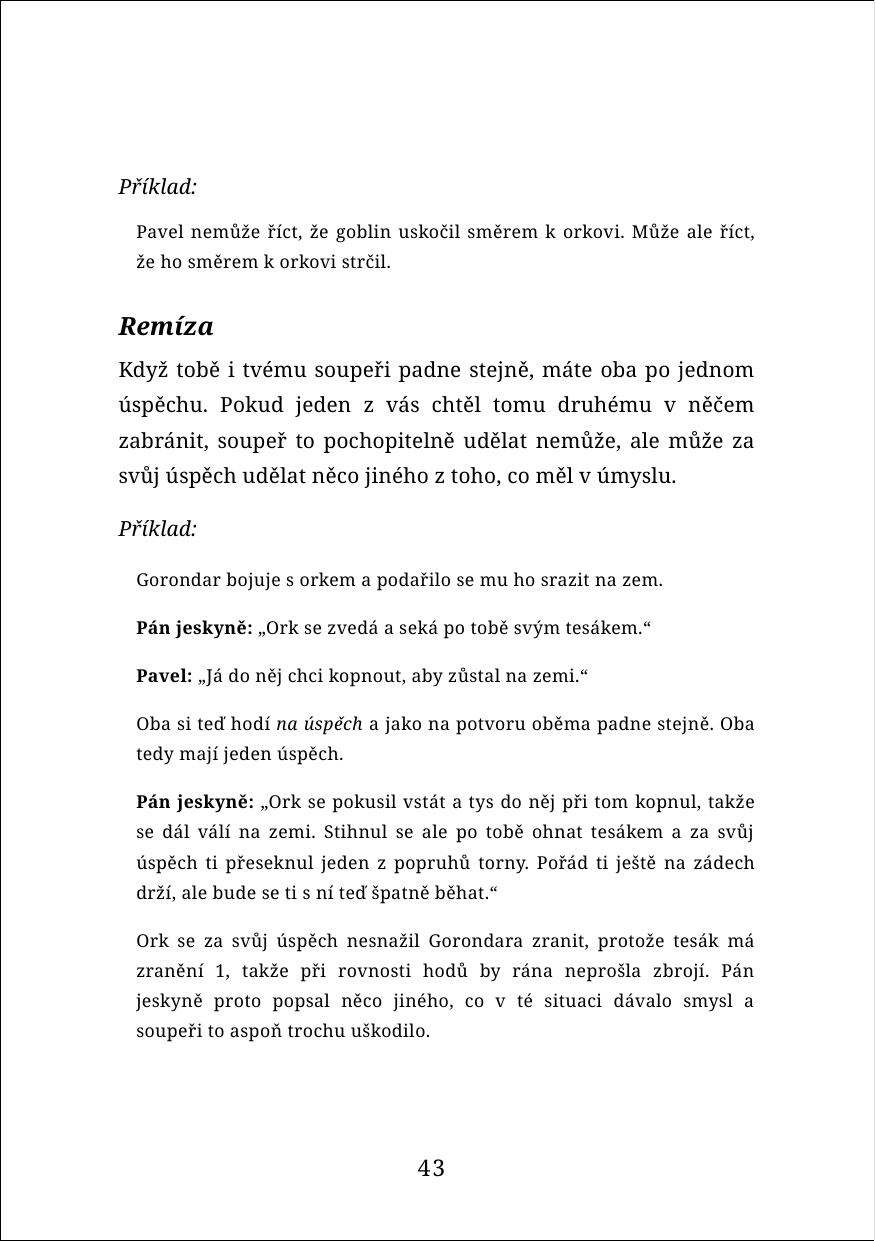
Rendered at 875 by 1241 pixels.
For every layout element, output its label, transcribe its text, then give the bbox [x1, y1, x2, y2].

text Pavel nemůže říct, že goblin uskočil směrem k orkovi. Může ale říct, že ho směrem k orkovi strčil. [136, 219, 756, 273]
text Příklad: [118, 172, 756, 200]
text Pán jeskyně: „Ork se zvedá a seká po tobě svým tesákem.“ [136, 616, 756, 640]
text Pán jeskyně: „Ork se pokusil vstát a tys do něj při tom kopnul, takže se dál válí na zemi. Stihnul se ale po tobě ohnat tesákem a za svůj úspěch ti přeseknul jeden z popruhů torny. Pořád ti ještě na zádech drží, ale bude se ti s ní teď špatně běhat.“ [136, 790, 756, 904]
text Gorondar bojuje s orkem a podařilo se mu ho srazit na zem. [136, 568, 756, 592]
text Pavel: „Já do něj chci kopnout, aby zůstal na zemi.“ [136, 664, 756, 688]
text Když tobě i tvému soupeři padne stejně, máte oba po jednom úspěchu. Pokud jeden z vás chtěl tomu druhému v něčem zabránit, soupeř to pochopitelně udělat nemůže, ale může za svůj úspěch udělat něco jiného z toho, co měl v úmyslu. [118, 355, 756, 490]
text Oba si teď hodí na úspěch a jako na potvoru oběma padne stejně. Oba tedy mají jeden úspěch. [136, 712, 756, 766]
text Ork se za svůj úspěch nesnažil Gorondara zranit, protože tesák má zranění 1, takže při rovnosti hodů by rána neprošla zbrojí. Pán jeskyně proto popsal něco jiného, co v té situaci dávalo smysl a soupeři to aspoň trochu uškodilo. [136, 928, 756, 1043]
subtitle Remíza [118, 309, 756, 343]
text Příklad: [118, 514, 756, 543]
